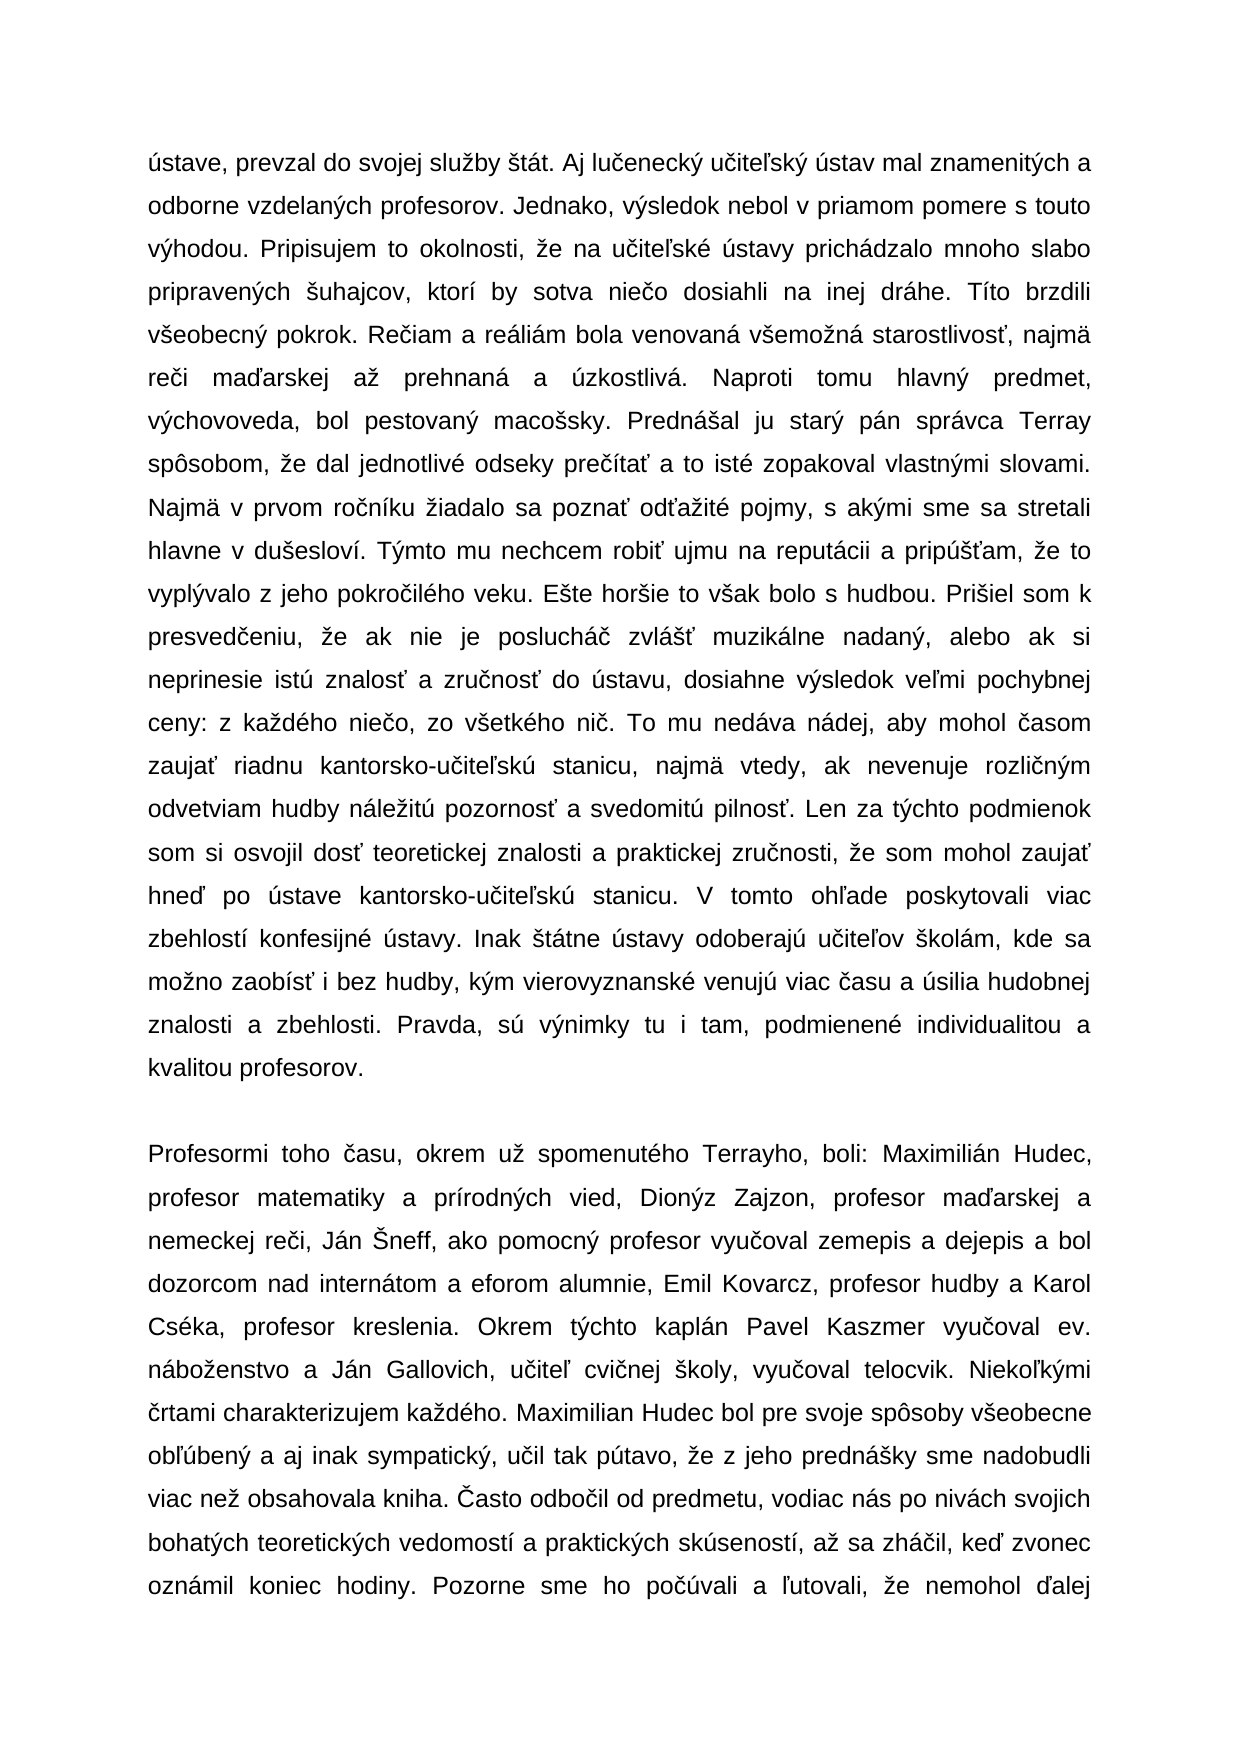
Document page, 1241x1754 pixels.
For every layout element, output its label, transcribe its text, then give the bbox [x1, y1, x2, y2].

text ústave, prevzal do svojej služby štát. Aj lučenecký učiteľský ústav mal znamenitých a odborne vzdelaných profesorov. Jednako, výsledok nebol v priamom pomere s touto výhodou. Pripisujem to okolnosti, že na učiteľské ústavy prichádzalo mnoho slabo pripravených šuhajcov, ktorí by sotva niečo dosiahli na inej dráhe. Títo brzdili všeobecný pokrok. Rečiam a reáliám bola venovaná všemožná starostlivosť, najmä reči maďarskej až prehnaná a úzkostlivá. Naproti tomu hlavný predmet, výchovoveda, bol pestovaný macošsky. Prednášal ju starý pán správca Terray spôsobom, že dal jednotlivé odseky prečítať a to isté zopakoval vlastnými slovami. Najmä v prvom ročníku žiadalo sa poznať odťažité pojmy, s akými sme sa stretali hlavne v dušesloví. Týmto mu nechcem robiť ujmu na reputácii a pripúšťam, že to vyplývalo z jeho pokročilého veku. Ešte horšie to však bolo s hudbou. Prišiel som k presvedčeniu, že ak nie je poslucháč zvlášť muzikálne nadaný, alebo ak si neprinesie istú znalosť a zručnosť do ústavu, dosiahne výsledok veľmi pochybnej ceny: z každého niečo, zo všetkého nič. To mu nedáva nádej, aby mohol časom zaujať riadnu kantorsko-učiteľskú stanicu, najmä vtedy, ak nevenuje rozličným odvetviam hudby náležitú pozornosť a svedomitú pilnosť. Len za týchto podmienok som si osvojil dosť teoretickej znalosti a praktickej zručnosti, že som mohol zaujať hneď po ústave kantorsko-učiteľskú stanicu. V tomto ohľade poskytovali viac zbehlostí konfesijné ústavy. Inak štátne ústavy odoberajú učiteľov školám, kde sa možno zaobísť i bez hudby, kým vierovyznanské venujú viac času a úsilia hudobnej znalosti a zbehlosti. Pravda, sú výnimky tu i tam, podmienené individualitou a kvalitou profesorov. [148, 148, 1093, 1082]
text Profesormi toho času, okrem už spomenutého Terrayho, boli: Maximilián Hudec, profesor matematiky a prírodných vied, Dionýz Zajzon, profesor maďarskej a nemeckej reči, Ján Šneff, ako pomocný profesor vyučoval zemepis a dejepis a bol dozorcom nad internátom a eforom alumnie, Emil Kovarcz, profesor hudby a Karol Cséka, profesor kreslenia. Okrem týchto kaplán Pavel Kaszmer vyučoval ev. náboženstvo a Ján Gallovich, učiteľ cvičnej školy, vyučoval telocvik. Niekoľkými črtami charakterizujem každého. Maximilian Hudec bol pre svoje spôsoby všeobecne obľúbený a aj inak sympatický, učil tak pútavo, že z jeho prednášky sme nadobudli viac než obsahovala kniha. Často odbočil od predmetu, vodiac nás po nivách svojich bohatých teoretických vedomostí a praktických skúseností, až sa zháčil, keď zvonec oznámil koniec hodiny. Pozorne sme ho počúvali a ľutovali, že nemohol ďalej [148, 1139, 1093, 1599]
